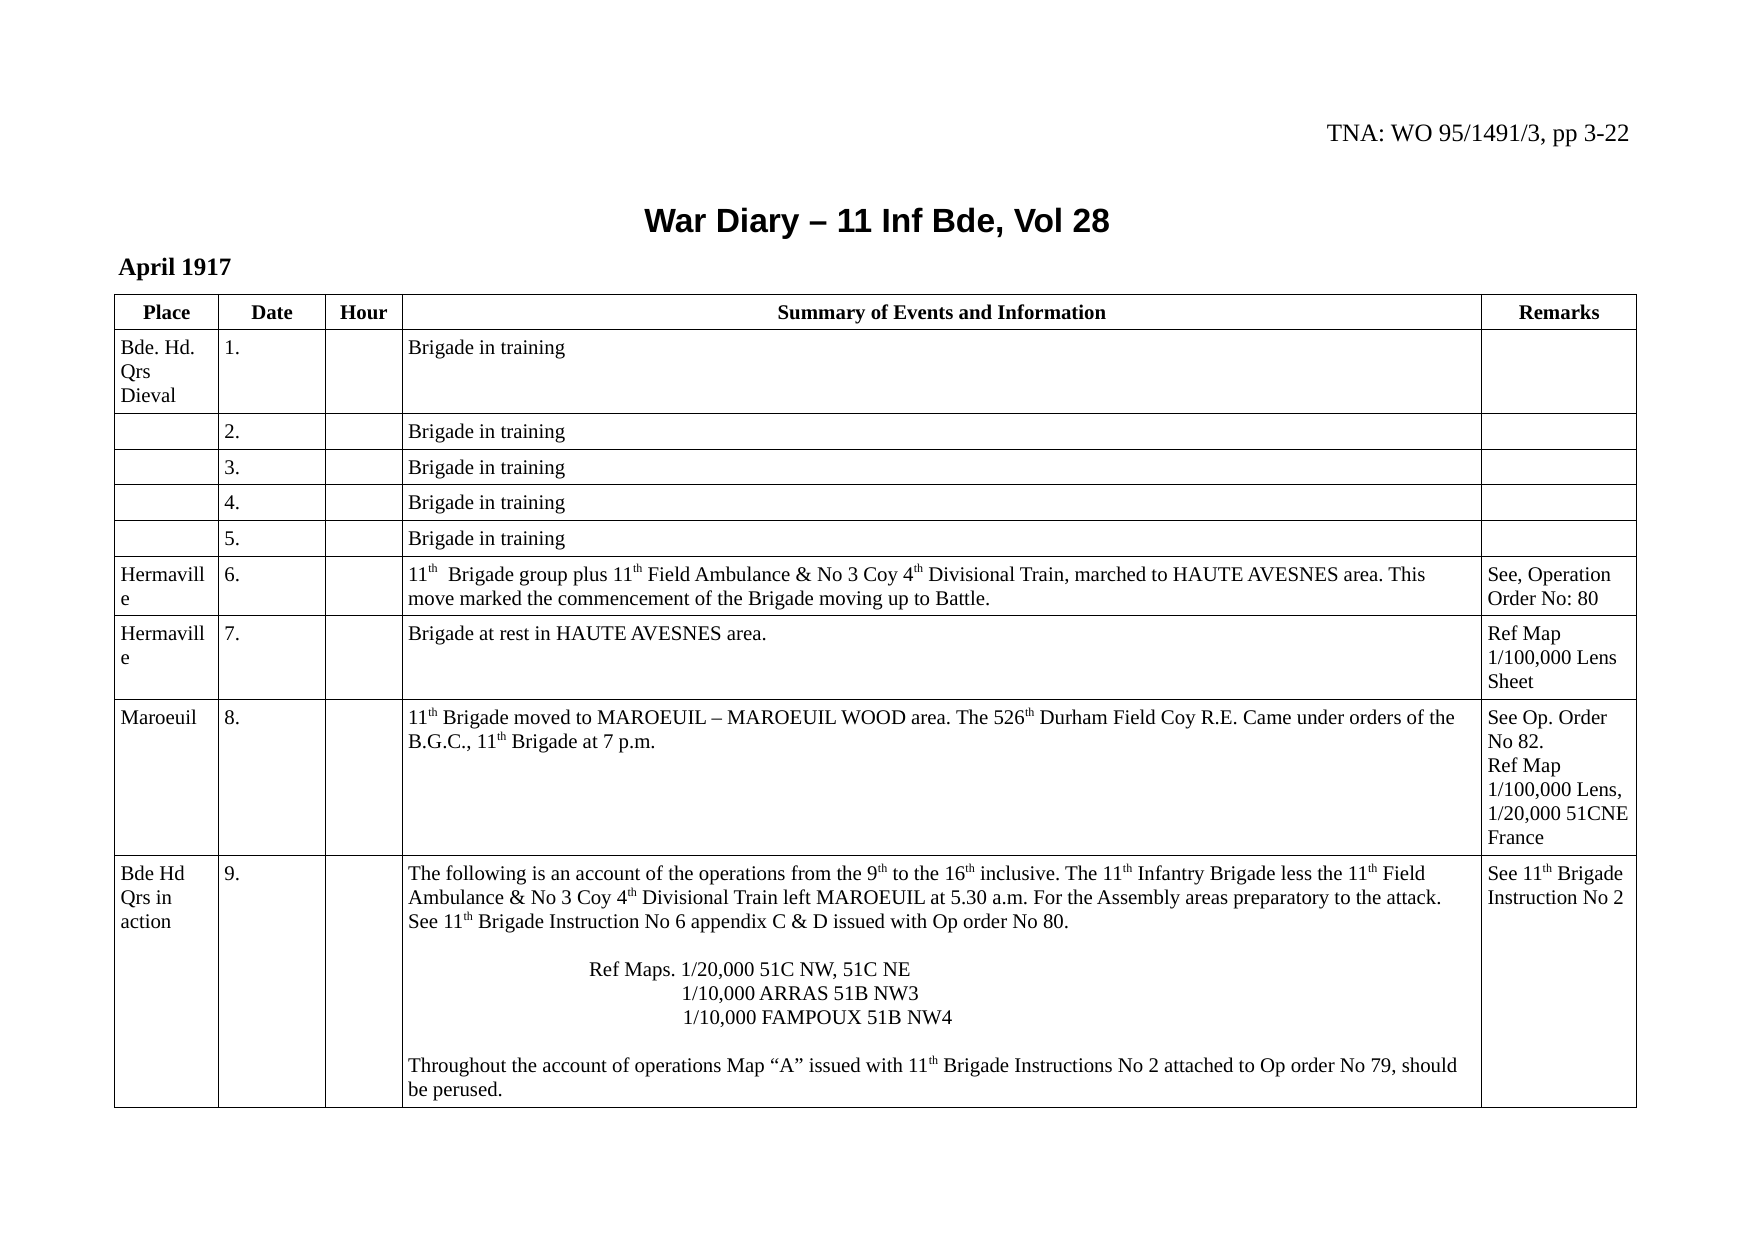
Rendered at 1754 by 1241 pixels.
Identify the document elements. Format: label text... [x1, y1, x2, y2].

table_cell 6. [219, 557, 325, 615]
table_cell [326, 414, 402, 449]
table_cell Brigade at rest in HAUTE AVESNES area. [403, 616, 1481, 699]
table_header Place [115, 295, 218, 329]
table_cell [326, 330, 402, 413]
table_cell Brigade in training [403, 414, 1481, 449]
table_cell 1. [219, 330, 325, 413]
table_header Summary of Events and Information [403, 295, 1481, 329]
table_cell The following is an account of the operations from the 9th to the 16th inclusive. The 11th Infantry Brigade less the 11th Field Ambulance & No 3 Coy 4th Divisional Train left MAROEUIL at 5.30 a.m. For the Assembly areas preparatory to the attack. See 11th Brigade Instruction No 6 appendix C & D issued with Op order No 80. Ref Maps. 1/20,000 51C NW, 51C NE 1/10,000 ARRAS 51B NW3 1/10,000 FAMPOUX 51B NW4 Throughout the account of operations Map “A” issued with 11th Brigade Instructions No 2 attached to Op order No 79, should be perused. [403, 856, 1481, 1107]
table_cell [1482, 521, 1636, 556]
subtitle War Diary – 11 Inf Bde, Vol 28 [118, 201, 1636, 240]
table_cell [326, 521, 402, 556]
table_cell [326, 557, 402, 615]
table_cell [115, 414, 218, 449]
table_cell 11th Brigade moved to MAROEUIL – MAROEUIL WOOD area. The 526th Durham Field Coy R.E. Came under orders of the B.G.C., 11th Brigade at 7 p.m. [403, 700, 1481, 855]
table_cell Hermaville [115, 616, 218, 699]
table_cell Brigade in training [403, 485, 1481, 520]
table_cell See Op. Order No 82. Ref Map 1/100,000 Lens, 1/20,000 51CNE France [1482, 700, 1636, 855]
table_cell Bde Hd Qrs in action [115, 856, 218, 1107]
table_cell [326, 700, 402, 855]
table_cell [115, 485, 218, 520]
table_header Hour [326, 295, 402, 329]
table_cell [1482, 414, 1636, 449]
table_cell Maroeuil [115, 700, 218, 855]
table_header Date [219, 295, 325, 329]
table_cell [326, 450, 402, 484]
table_cell Hermaville [115, 557, 218, 615]
table_cell Bde. Hd. Qrs Dieval [115, 330, 218, 413]
table_cell Brigade in training [403, 330, 1481, 413]
table_cell 7. [219, 616, 325, 699]
table_cell 3. [219, 450, 325, 484]
table_cell [1482, 450, 1636, 484]
table_cell [115, 521, 218, 556]
table_cell Brigade in training [403, 521, 1481, 556]
table_cell 8. [219, 700, 325, 855]
table_cell [326, 616, 402, 699]
table_cell [1482, 485, 1636, 520]
table_cell 11th Brigade group plus 11th Field Ambulance & No 3 Coy 4th Divisional Train, marched to HAUTE AVESNES area. This move marked the commencement of the Brigade moving up to Battle. [403, 557, 1481, 615]
table_cell 5. [219, 521, 325, 556]
table_cell See 11th Brigade Instruction No 2 [1482, 856, 1636, 1107]
table_cell [1482, 330, 1636, 413]
table_cell [326, 485, 402, 520]
table_cell Brigade in training [403, 450, 1481, 484]
table_header Remarks [1482, 295, 1636, 329]
table_cell 4. [219, 485, 325, 520]
table_cell See, Operation Order No: 80 [1482, 557, 1636, 615]
table_cell [326, 856, 402, 1107]
text April 1917 [118, 252, 1636, 281]
table_cell 2. [219, 414, 325, 449]
table_cell [115, 450, 218, 484]
table_cell Ref Map 1/100,000 Lens Sheet [1482, 616, 1636, 699]
table_cell 9. [219, 856, 325, 1107]
